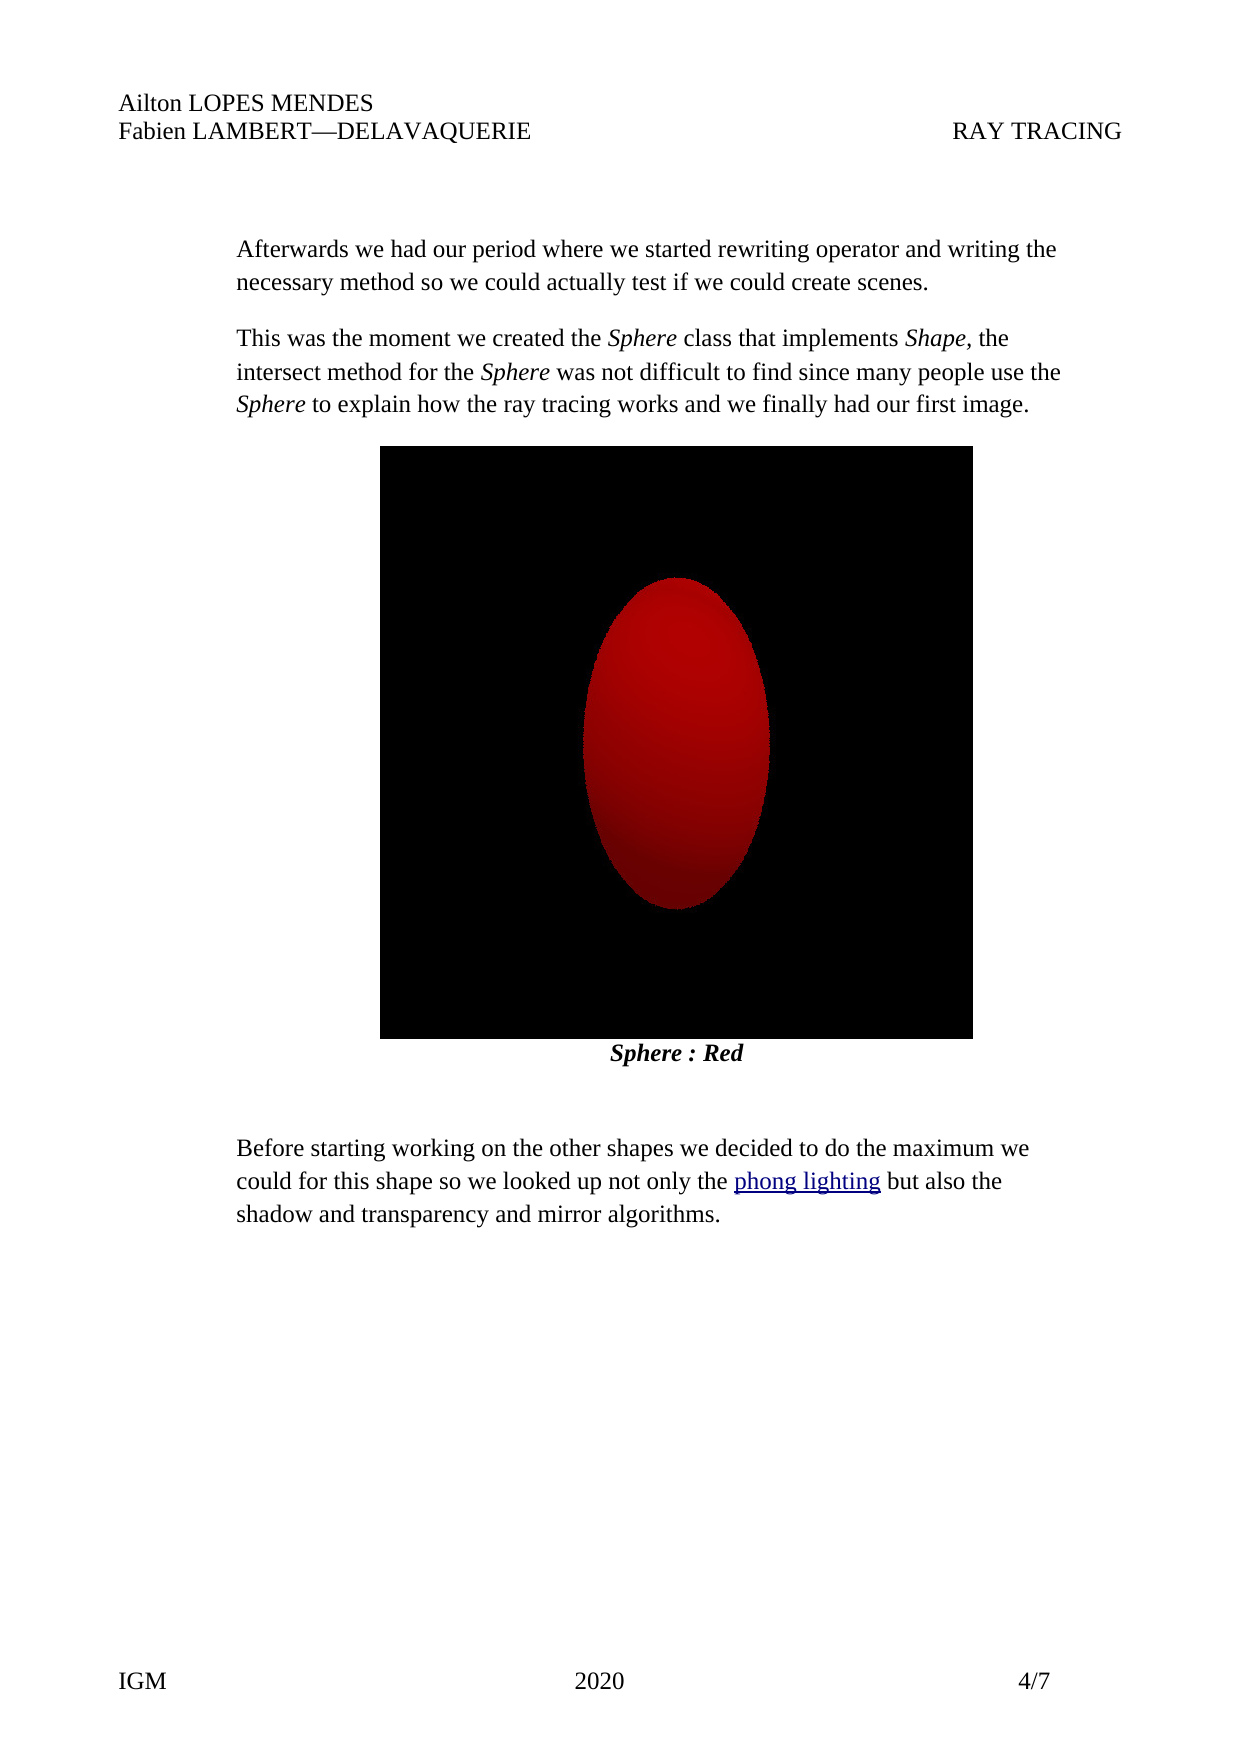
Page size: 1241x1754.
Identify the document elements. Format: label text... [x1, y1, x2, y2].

picture [380, 446, 973, 1039]
text This was the moment we created the Sphere class that implements Shape, the intersect method for the Sphere was not difficult to find since many people use the Sphere to explain how the ray tracing works and we finally had our first image. [236, 323, 1063, 418]
text Afterwards we had our period where we started rewriting operator and writing the necessary method so we could actually test if we could create scenes. [236, 234, 1063, 296]
text Before starting working on the other shapes we decided to do the maximum we could for this shape so we looked up not only the phong lighting but also the shadow and transparency and mirror algorithms. [236, 446, 1063, 1228]
